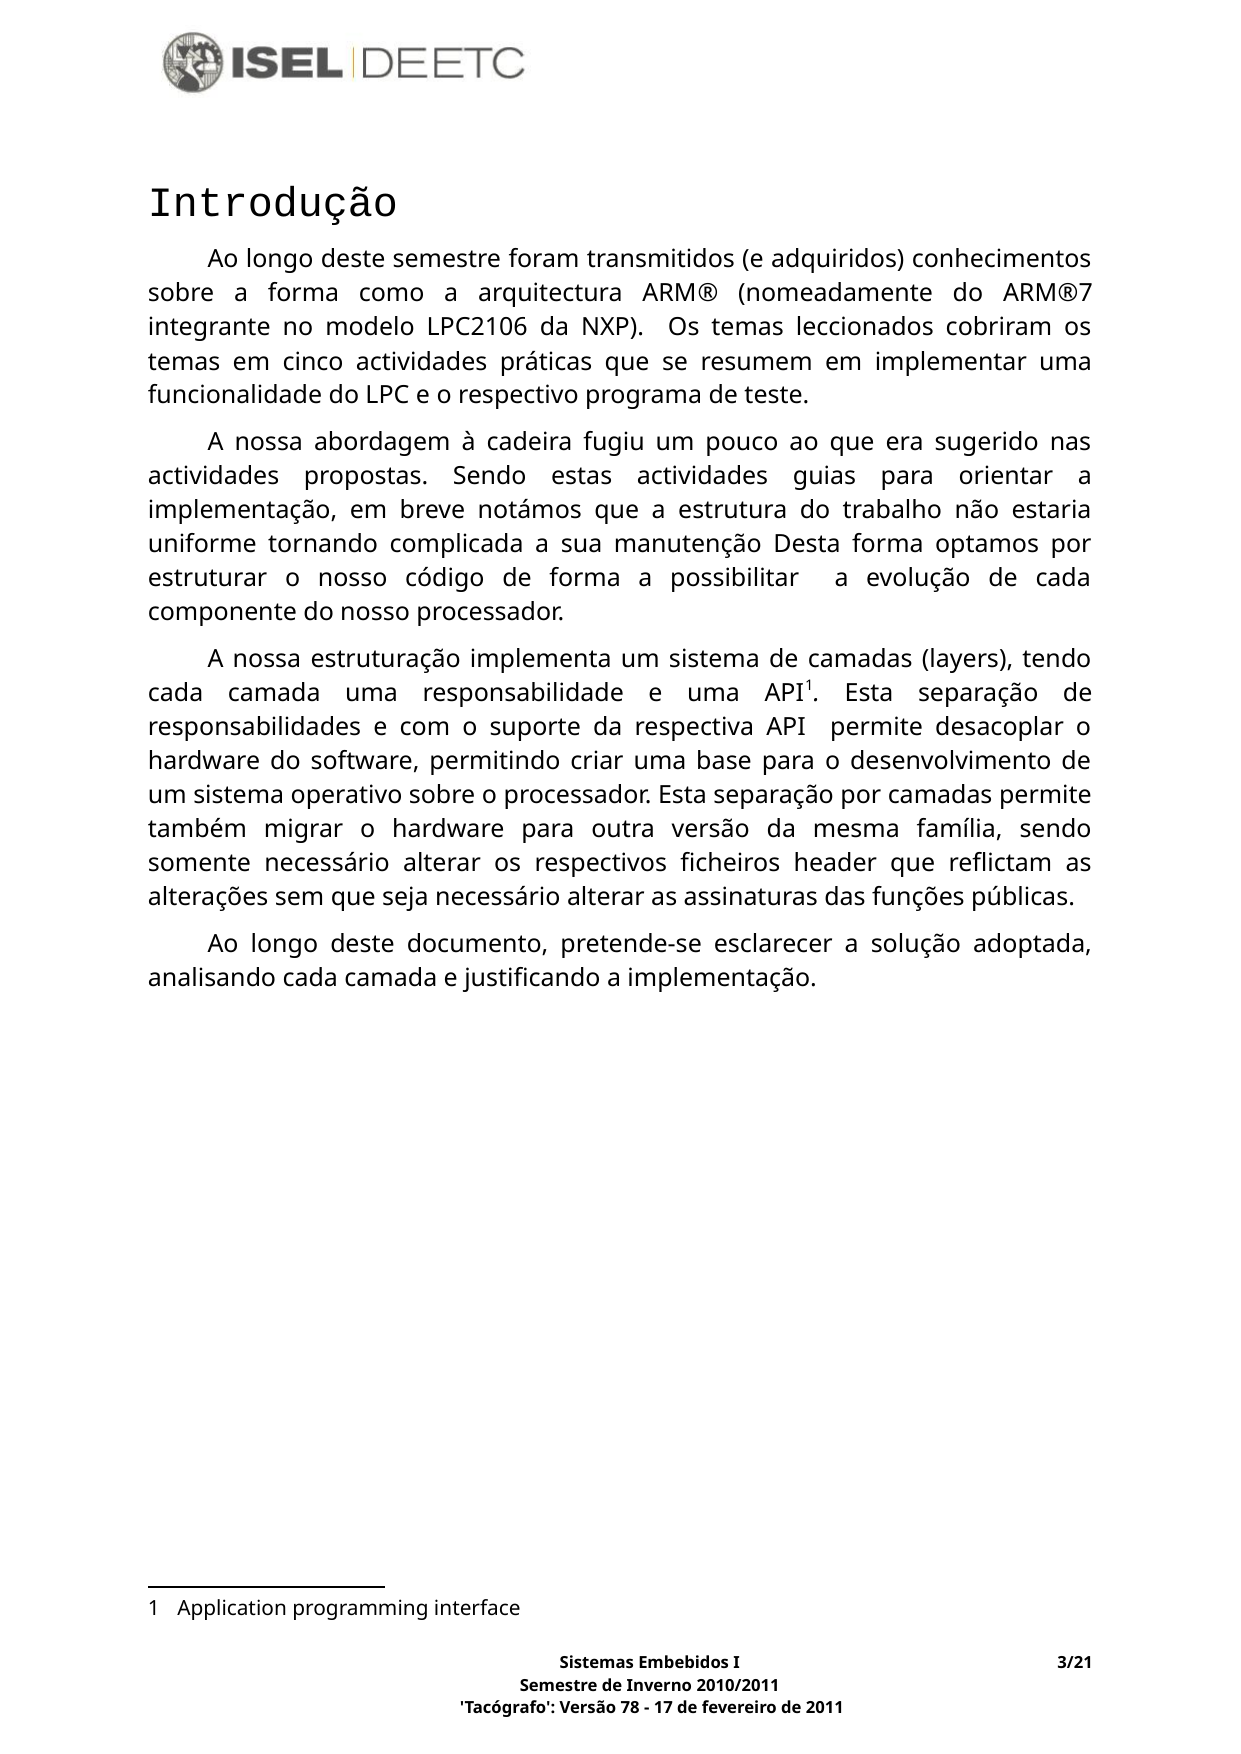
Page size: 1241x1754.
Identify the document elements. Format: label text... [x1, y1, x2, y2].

text Application programming interface [148, 1593, 1093, 1621]
subtitle Introdução [148, 181, 1093, 228]
text Ao longo deste documento, pretende-se esclarecer a solução adoptada, analisando cada camada e justificando a implementação. [148, 926, 1093, 994]
picture [153, 17, 555, 118]
text A nossa estruturação implementa um sistema de camadas (layers), tendo cada camada uma responsabilidade e uma API. Esta separação de responsabilidades e com o suporte da respectiva API permite desacoplar o hardware do software, permitindo criar uma base para o desenvolvimento de um sistema operativo sobre o processador. Esta separação por camadas permite também migrar o hardware para outra versão da mesma família, sendo somente necessário alterar os respectivos ficheiros header que reflictam as alterações sem que seja necessário alterar as assinaturas das funções públicas. [148, 641, 1093, 913]
text Ao longo deste semestre foram transmitidos (e adquiridos) conhecimentos sobre a forma como a arquitectura ARM® (nomeadamente do ARM®7 integrante no modelo LPC2106 da NXP). Os temas leccionados cobriram os temas em cinco actividades práticas que se resumem em implementar uma funcionalidade do LPC e o respectivo programa de teste. [148, 241, 1093, 411]
text A nossa abordagem à cadeira fugiu um pouco ao que era sugerido nas actividades propostas. Sendo estas actividades guias para orientar a implementação, em breve notámos que a estrutura do trabalho não estaria uniforme tornando complicada a sua manutenção Desta forma optamos por estruturar o nosso código de forma a possibilitar a evolução de cada componente do nosso processador. [148, 424, 1093, 628]
